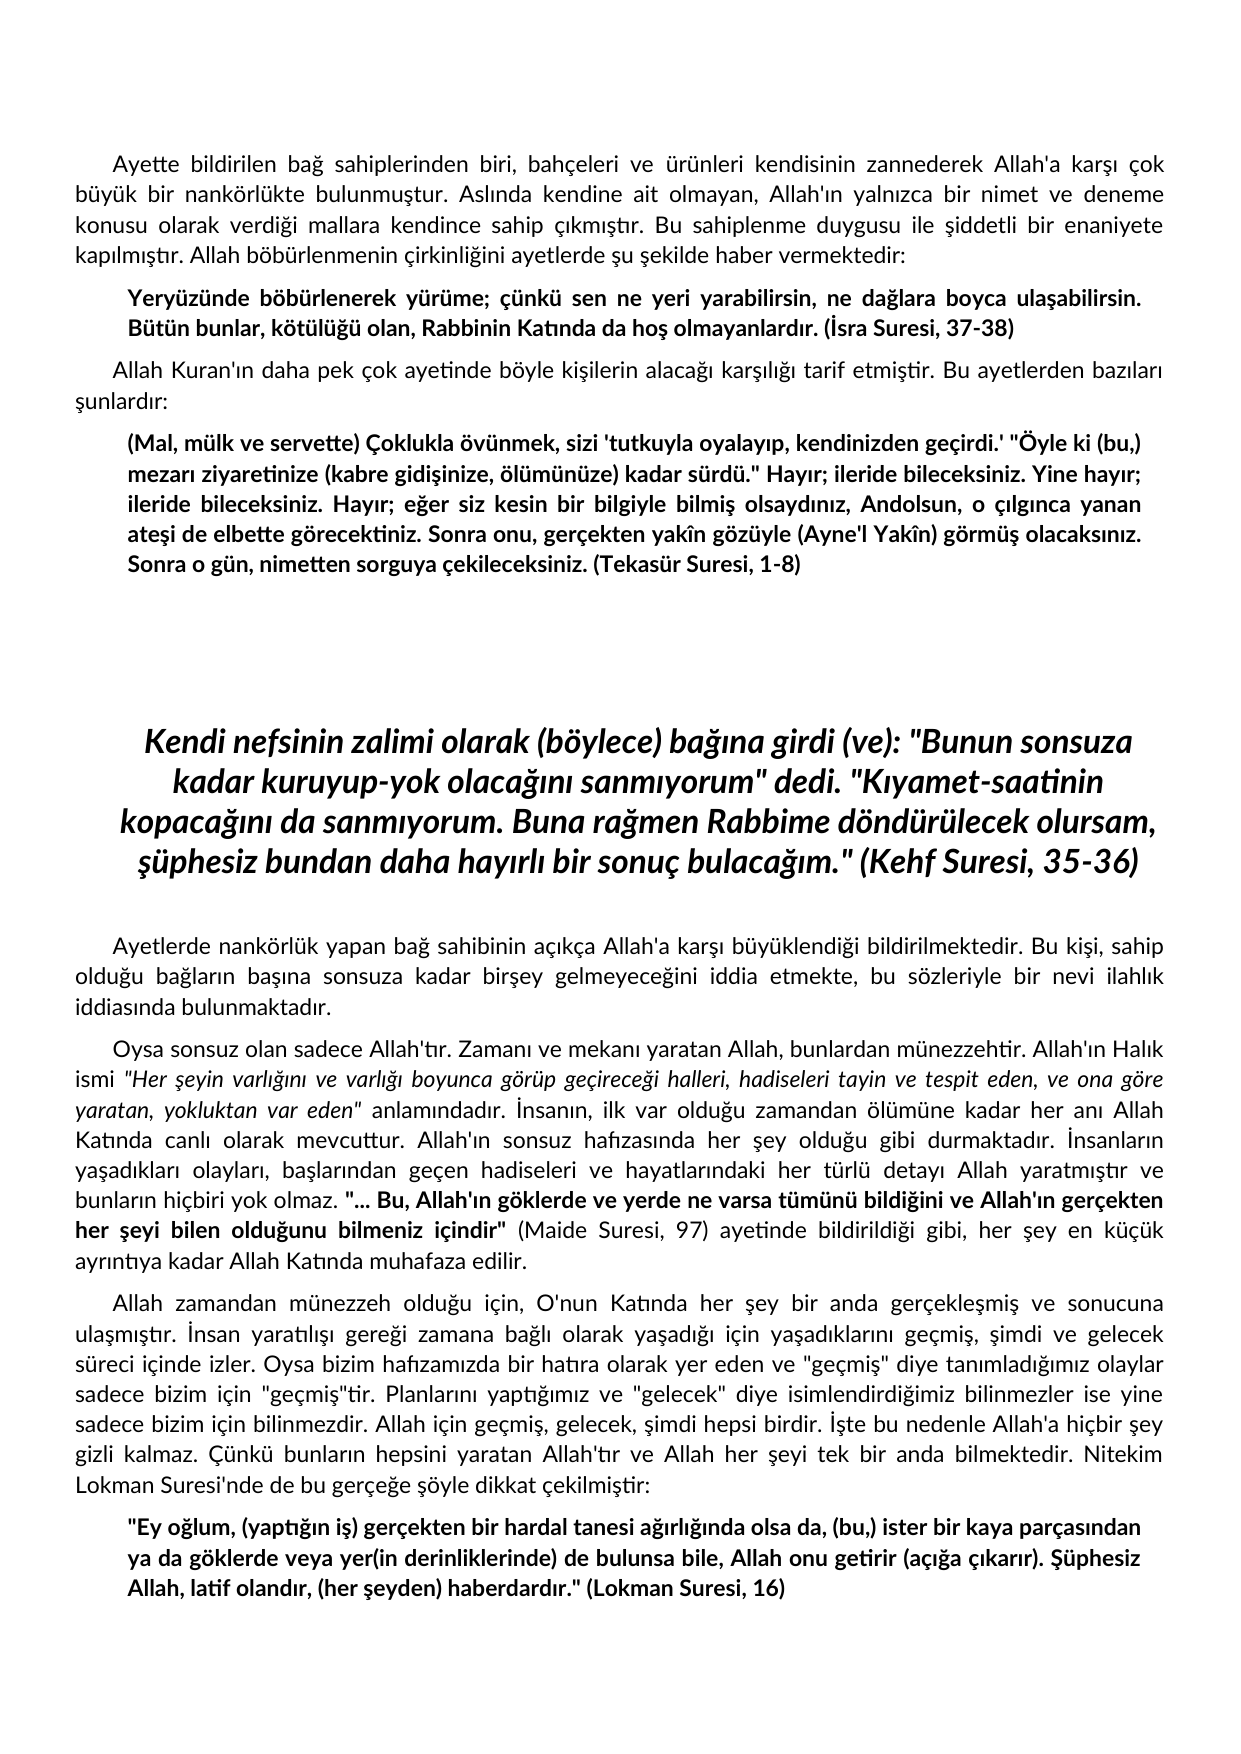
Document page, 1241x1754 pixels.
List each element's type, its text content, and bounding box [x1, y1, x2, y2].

text Oysa sonsuz olan sadece Allah'tır. Zamanı ve mekanı yaratan Allah, bunlardan münezzehtir. Allah'ın Halık ismi "Her şeyin varlığını ve varlığı boyunca görüp geçireceği halleri, hadiseleri tayin ve tespit eden, ve ona göre yaratan, yokluktan var eden" anlamındadır. İnsanın, ilk var olduğu zamandan ölümüne kadar her anı Allah Katında canlı olarak mevcuttur. Allah'ın sonsuz hafızasında her şey olduğu gibi durmaktadır. İnsanların yaşadıkları olayları, başlarından geçen hadiseleri ve hayatlarındaki her türlü detayı Allah yaratmıştır ve bunların hiçbiri yok olmaz. "... Bu, Allah'ın göklerde ve yerde ne varsa tümünü bildiğini ve Allah'ın gerçekten her şeyi bilen olduğunu bilmeniz içindir" (Maide Suresi, 97) ayetinde bildirildiği gibi, her şey en küçük ayrıntıya kadar Allah Katında muhafaza edilir. [75, 1035, 1165, 1274]
text "Ey oğlum, (yaptığın iş) gerçekten bir hardal tanesi ağırlığında olsa da, (bu,) ister bir kaya parçasından ya da göklerde veya yer(in derinliklerinde) de bulunsa bile, Allah onu getirir (açığa çıkarır). Şüphesiz Allah, latif olandır, (her şeyden) haberdardır." (Lokman Suresi, 16) [127, 1513, 1143, 1601]
text Ayetlerde nankörlük yapan bağ sahibinin açıkça Allah'a karşı büyüklendiği bildirilmektedir. Bu kişi, sahip olduğu bağların başına sonsuza kadar birşey gelmeyeceğini iddia etmekte, bu sözleriyle bir nevi ilahlık iddiasında bulunmaktadır. [75, 932, 1165, 1020]
text Allah Kuran'ın daha pek çok ayetinde böyle kişilerin alacağı karşılığı tarif etmiştir. Bu ayetlerden bazıları şunlardır: [75, 356, 1165, 414]
text (Mal, mülk ve servette) Çoklukla övünmek, sizi 'tutkuyla oyalayıp, kendinizden geçirdi.' "Öyle ki (bu,) mezarı ziyaretinize (kabre gidişinize, ölümünüze) kadar sürdü." Hayır; ileride bileceksiniz. Yine hayır; ileride bileceksiniz. Hayır; eğer siz kesin bir bilgiyle bilmiş olsaydınız, Andolsun, o çılgınca yanan ateşi de elbette görecektiniz. Sonra onu, gerçekten yakîn gözüyle (Ayne'l Yakîn) görmüş olacaksınız. Sonra o gün, nimetten sorguya çekileceksiniz. (Tekasür Suresi, 1-8) [127, 429, 1143, 577]
text Ayette bildirilen bağ sahiplerinden biri, bahçeleri ve ürünleri kendisinin zannederek Allah'a karşı çok büyük bir nankörlükte bulunmuştur. Aslında kendine ait olmayan, Allah'ın yalnızca bir nimet ve deneme konusu olarak verdiği mallara kendince sahip çıkmıştır. Bu sahiplenme duygusu ile şiddetli bir enaniyete kapılmıştır. Allah böbürlenmenin çirkinliğini ayetlerde şu şekilde haber vermektedir: [75, 150, 1165, 268]
text Allah zamandan münezzeh olduğu için, O'nun Katında her şey bir anda gerçekleşmiş ve sonucuna ulaşmıştır. İnsan yaratılışı gereği zamana bağlı olarak yaşadığı için yaşadıklarını geçmiş, şimdi ve gelecek süreci içinde izler. Oysa bizim hafızamızda bir hatıra olarak yer eden ve "geçmiş" diye tanımladığımız olaylar sadece bizim için "geçmiş"tir. Planlarını yaptığımız ve "gelecek" diye isimlendirdiğimiz bilinmezler ise yine sadece bizim için bilinmezdir. Allah için geçmiş, gelecek, şimdi hepsi birdir. İşte bu nedenle Allah'a hiçbir şey gizli kalmaz. Çünkü bunların hepsini yaratan Allah'tır ve Allah her şeyi tek bir anda bilmektedir. Nitekim Lokman Suresi'nde de bu gerçeğe şöyle dikkat çekilmiştir: [75, 1289, 1165, 1498]
text Yeryüzünde böbürlenerek yürüme; çünkü sen ne yeri yarabilirsin, ne dağlara boyca ulaşabilirsin. Bütün bunlar, kötülüğü olan, Rabbinin Katında da hoş olmayanlardır. (İsra Suresi, 37-38) [127, 283, 1143, 341]
subtitle Kendi nefsinin zalimi olarak (böylece) bağına girdi (ve): "Bunun sonsuza kadar kuruyup-yok olacağını sanmıyorum" dedi. "Kıyamet-saatinin kopacağını da sanmıyorum. Buna rağmen Rabbime döndürülecek olursam, şüphesiz bundan daha hayırlı bir sonuç bulacağım." (Kehf Suresi, 35-36) [112, 721, 1165, 881]
